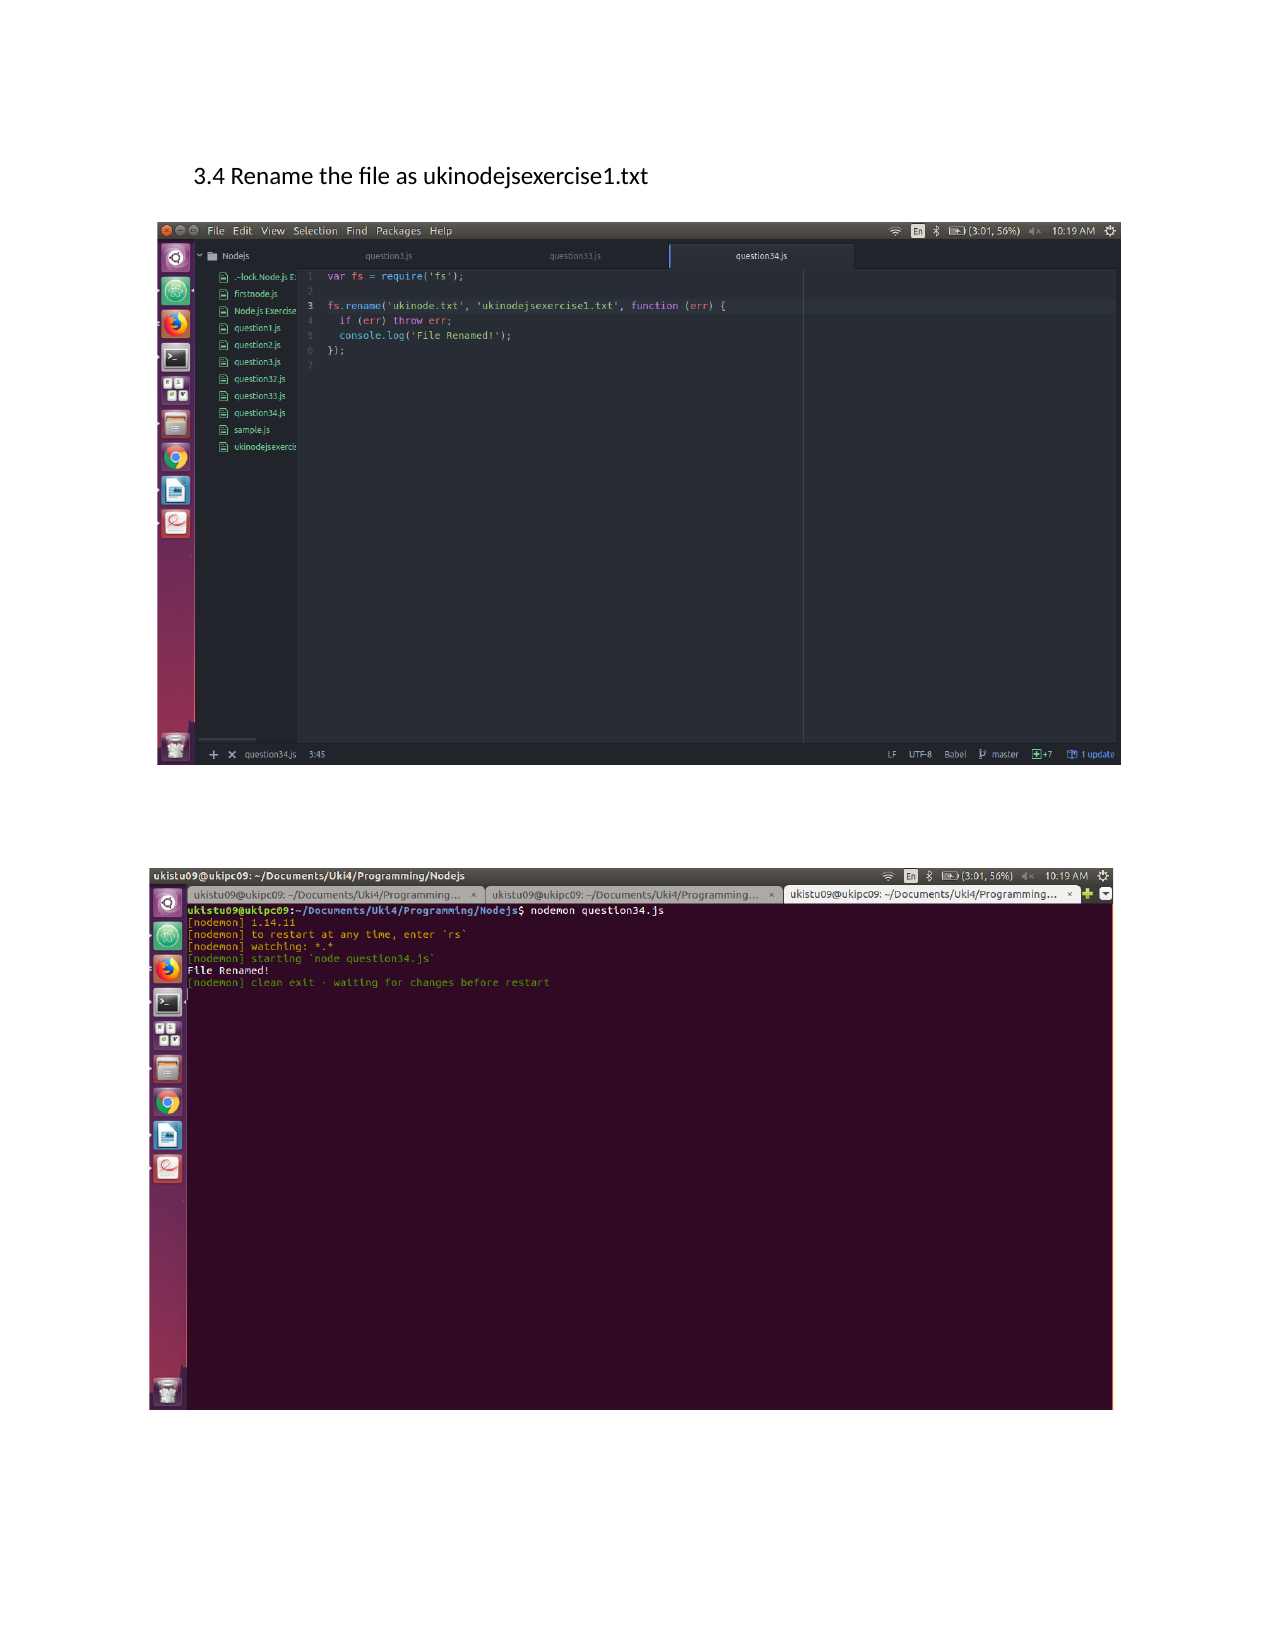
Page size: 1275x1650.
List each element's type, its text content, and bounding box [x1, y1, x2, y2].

picture [149, 868, 1114, 1410]
text 3.4 Rename the file as ukinodejsexercise1.txt [193, 160, 1157, 191]
picture [157, 222, 1121, 765]
